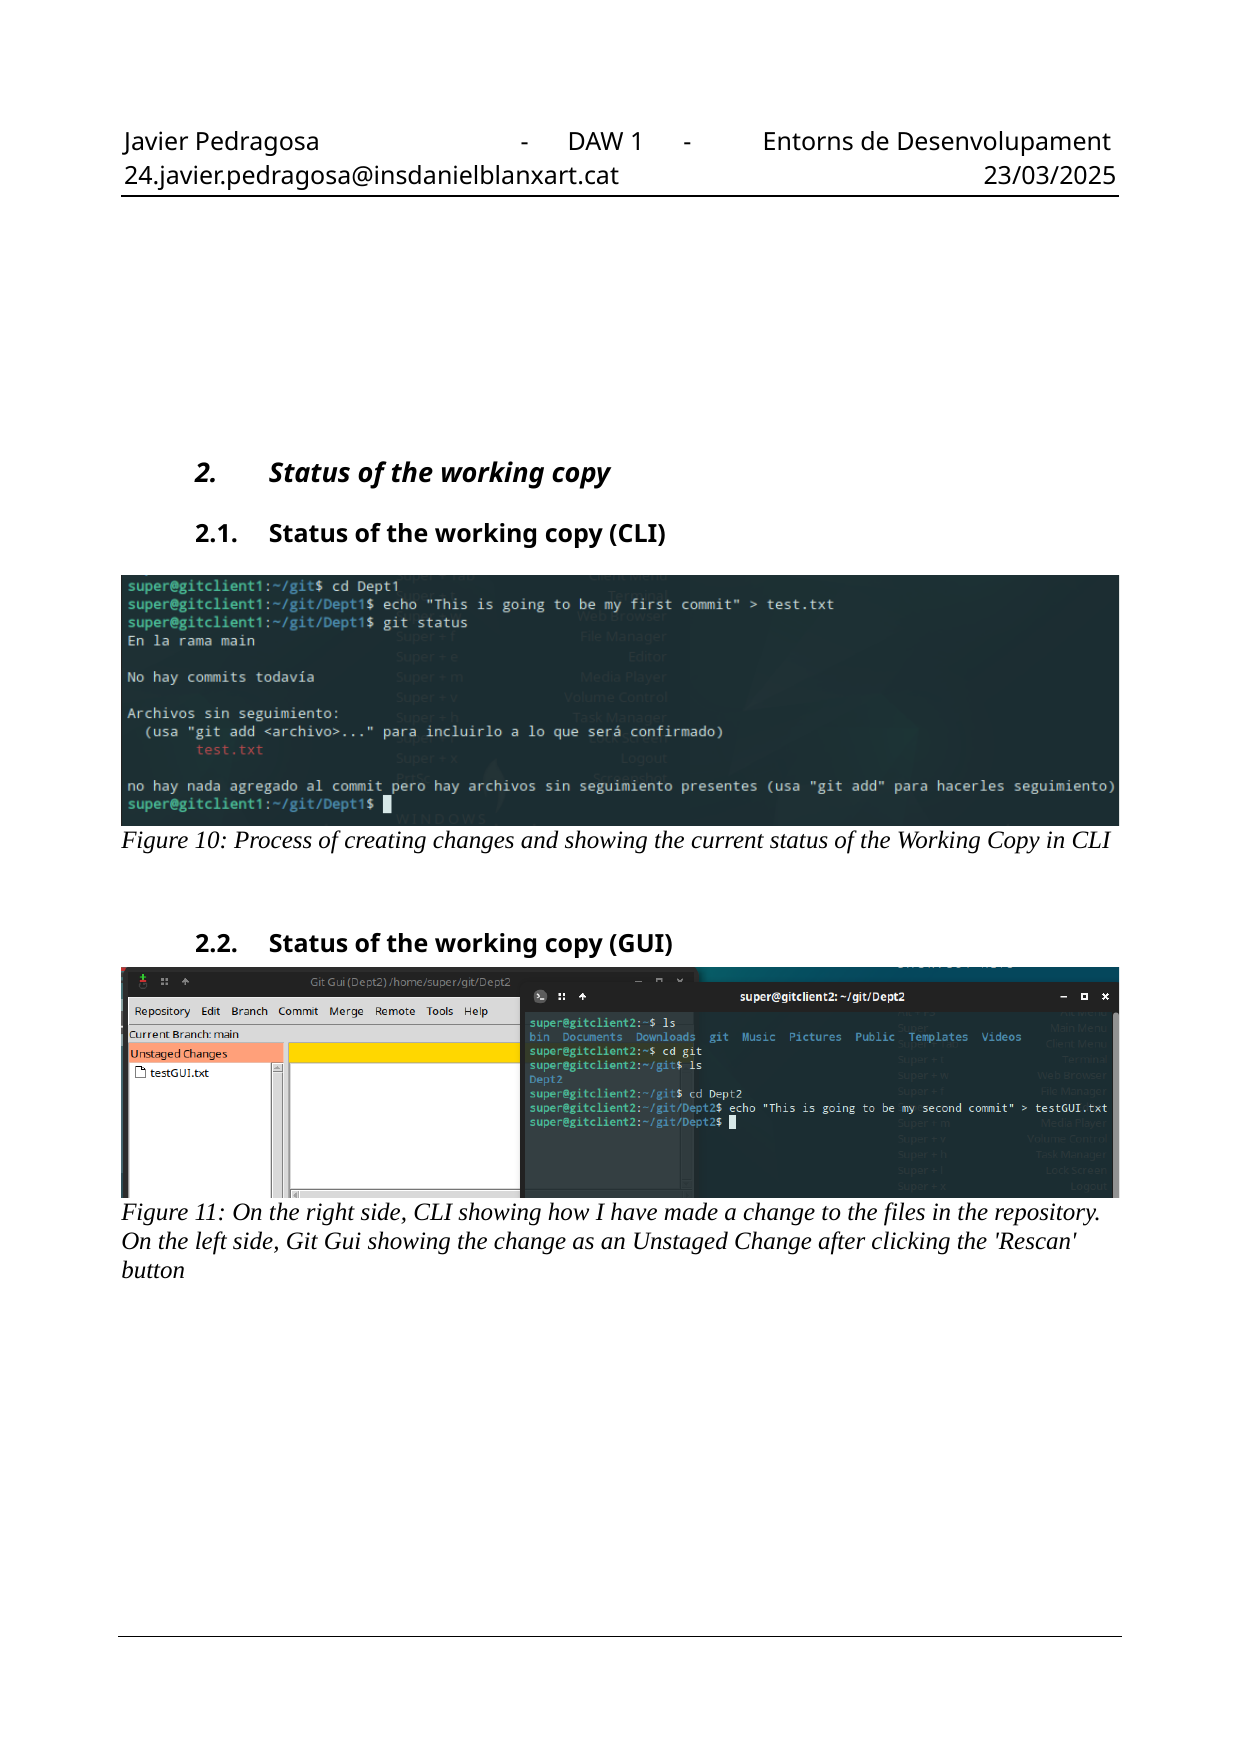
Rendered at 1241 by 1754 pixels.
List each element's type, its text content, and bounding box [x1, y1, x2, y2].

picture [121, 967, 1120, 1198]
picture [121, 575, 1120, 826]
text Figure 11: On the right side, CLI showing how I have made a change to the files in the repository. On the left side, Git Gui showing the change as an Unstaged Change after clicking the 'Rescan' button [121, 1198, 1119, 1284]
subtitle 2.2. Status of the working copy (GUI) [121, 926, 1119, 960]
subtitle 2. Status of the working copy [121, 453, 1119, 490]
subtitle 2.1. Status of the working copy (CLI) [121, 515, 1119, 549]
text Figure 10: Process of creating changes and showing the current status of the Working Copy in CLI [121, 826, 1119, 854]
